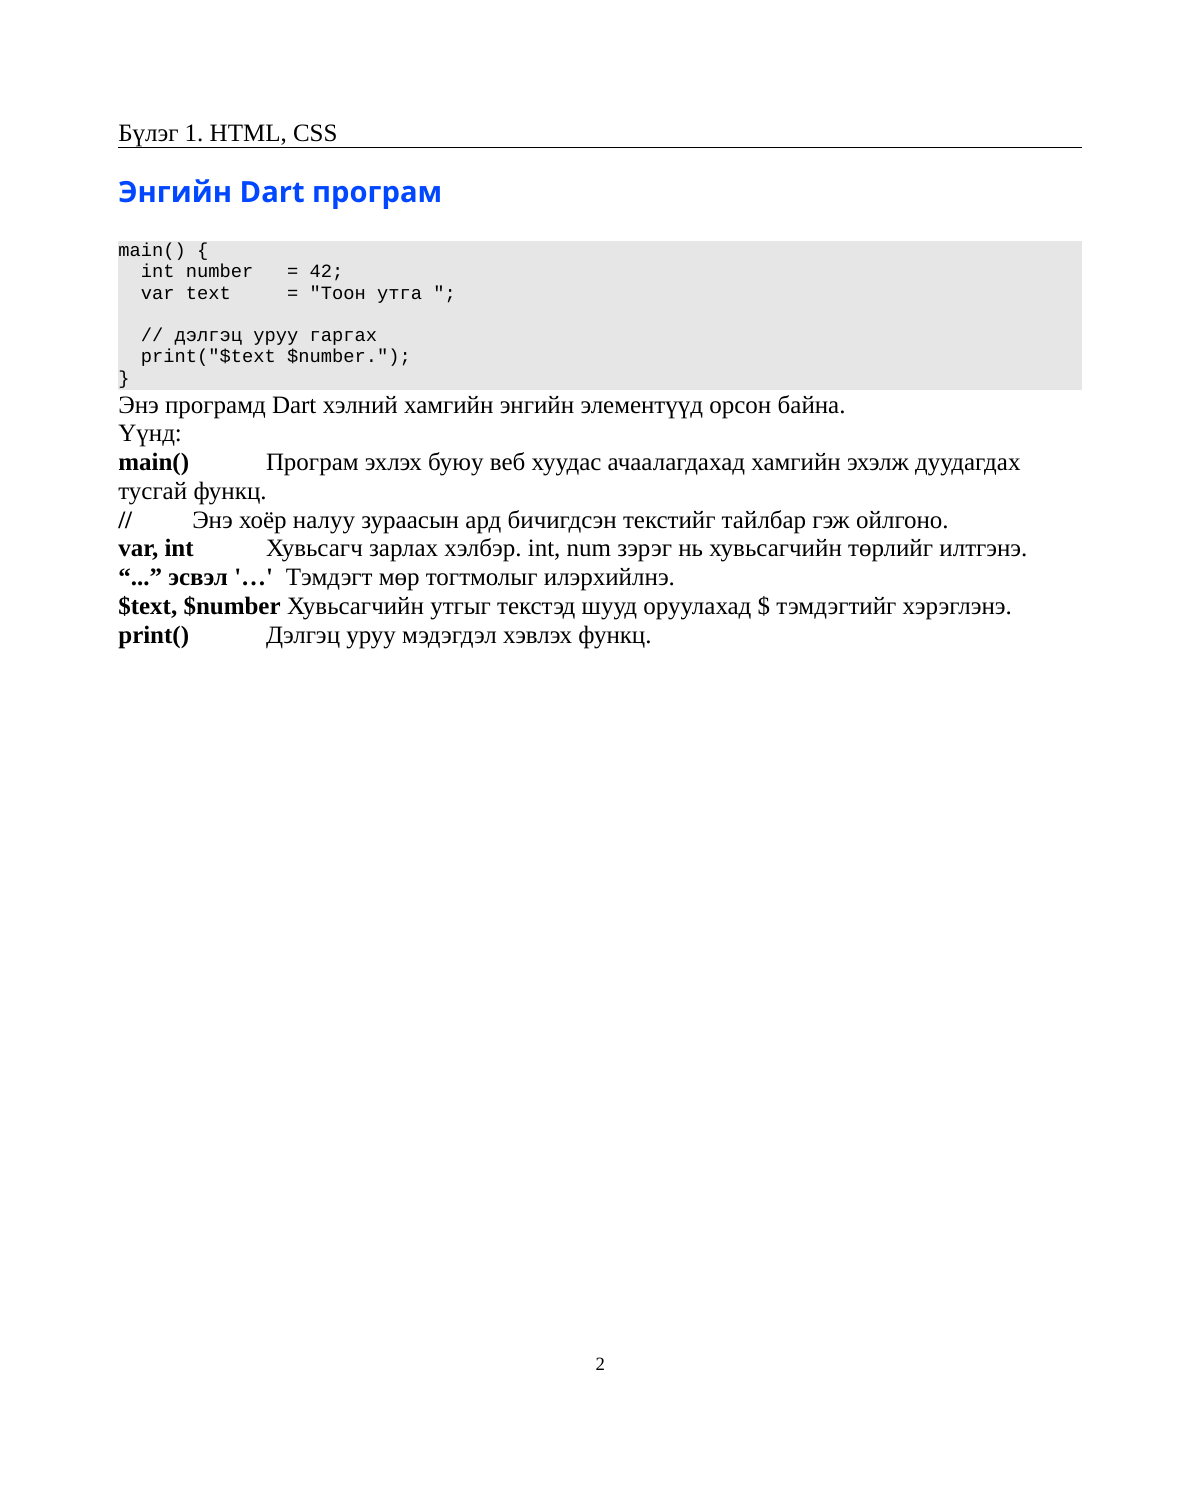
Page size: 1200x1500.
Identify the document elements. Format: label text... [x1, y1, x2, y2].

text int number = 42; [118, 262, 1082, 283]
text print() Дэлгэц уруу мэдэгдэл хэвлэх функц. [118, 620, 1082, 648]
text $text, $number Хувьсагчийн утгыг текстэд шууд оруулахад $ тэмдэгтийг хэрэглэнэ. [118, 591, 1082, 620]
text } [118, 368, 1082, 390]
text // дэлгэц уруу гаргах [118, 326, 1082, 347]
text “...” эсвэл '…' Тэмдэгт мөр тогтмолыг илэрхийлнэ. [118, 562, 1082, 591]
text // Энэ хоёр налуу зураасын ард бичигдсэн текстийг тайлбар гэж ойлгоно. [118, 505, 1082, 533]
text Үүнд: [118, 418, 1082, 447]
text var text = "Тоон утга "; [118, 283, 1082, 305]
text var, int Хувьсагч зарлах хэлбэр. int, num зэрэг нь хувьсагчийн төрлийг илтгэнэ. [118, 533, 1082, 562]
text main() { [118, 241, 1082, 262]
text main() Програм эхлэх буюу веб хуудас ачаалагдахад хамгийн эхэлж дуудагдах тусгай функц. [118, 447, 1082, 505]
text Энэ програмд Dart хэлний хамгийн энгийн элементүүд орсон байна. [118, 390, 1082, 418]
text print("$text $number."); [118, 347, 1082, 368]
subtitle Энгийн Dart програм [118, 171, 1082, 211]
